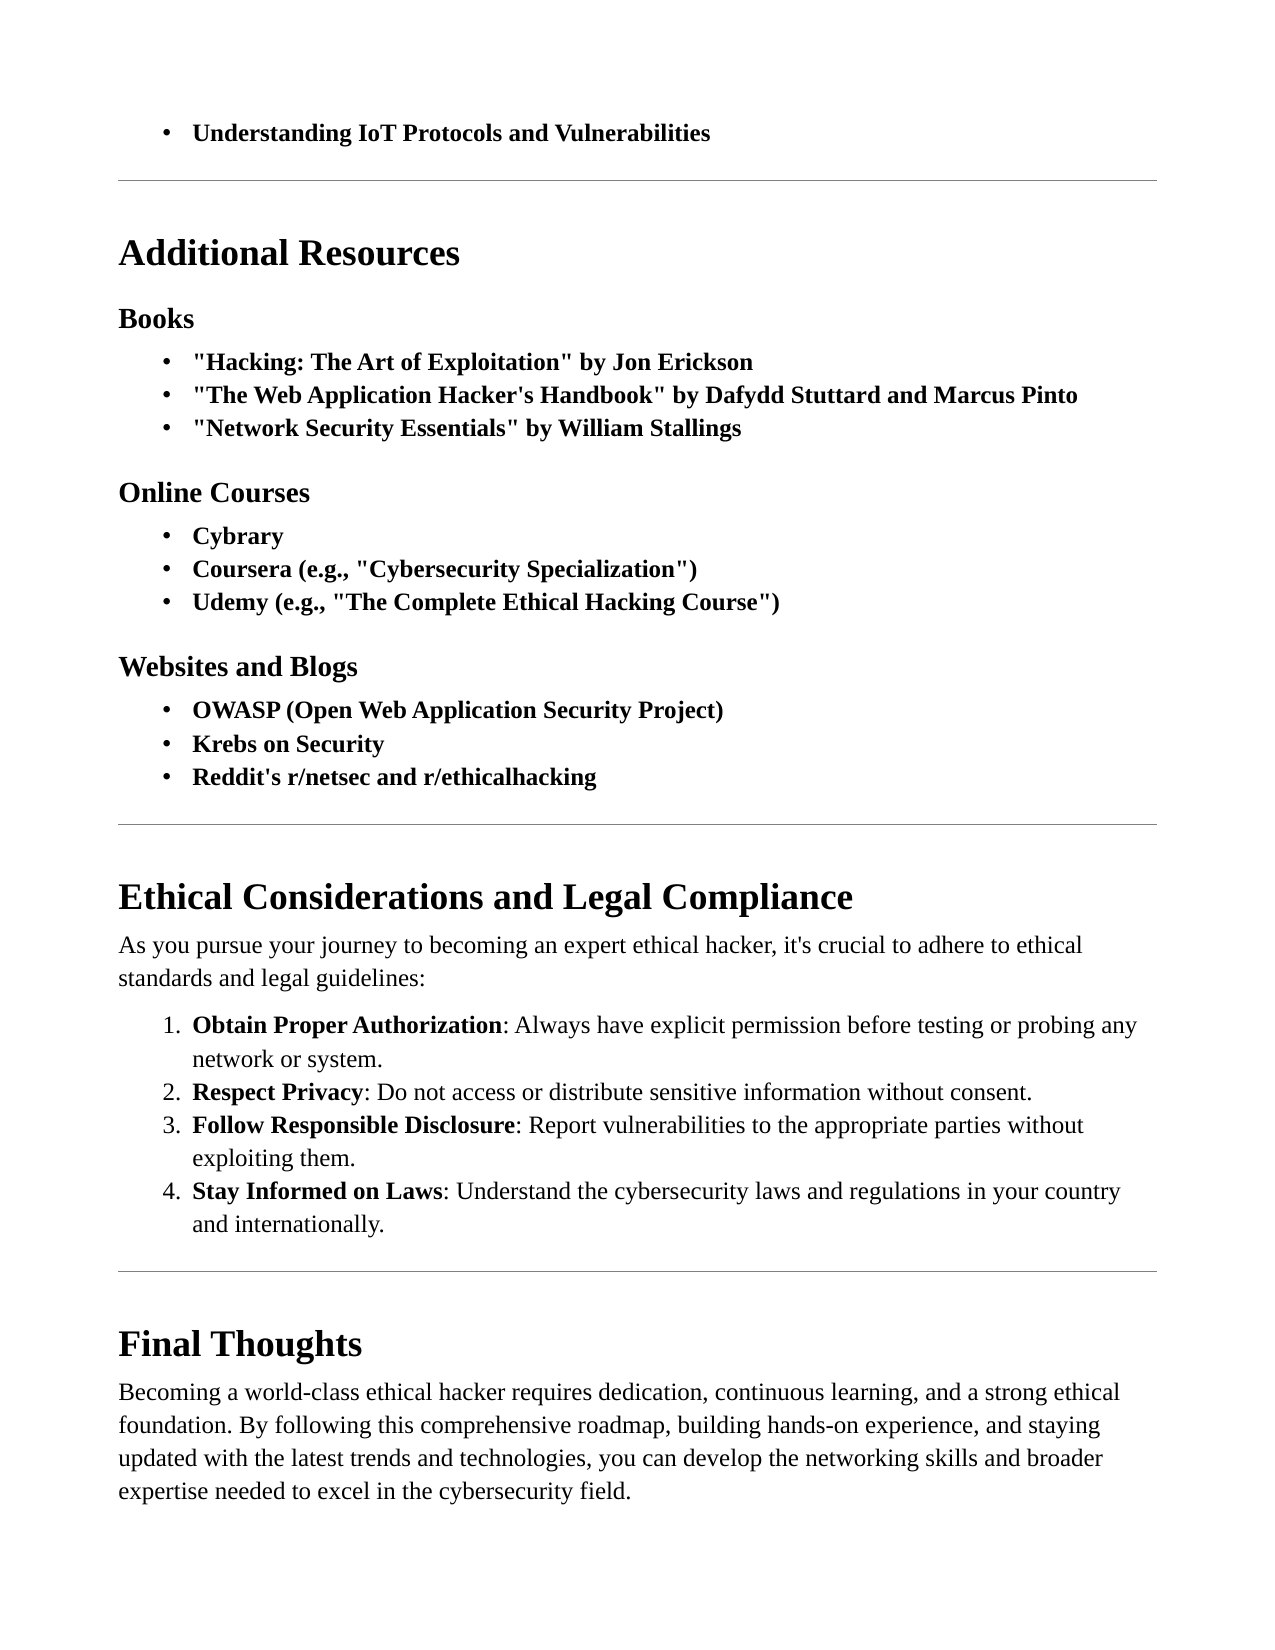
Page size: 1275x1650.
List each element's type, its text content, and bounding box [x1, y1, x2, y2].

subtitle Final Thoughts [118, 1321, 1157, 1364]
list Udemy (e.g., "The Complete Ethical Hacking Course") [162, 587, 1157, 616]
subtitle Websites and Blogs [118, 649, 1157, 683]
subtitle Books [118, 301, 1157, 334]
list Understanding IoT Protocols and Vulnerabilities [162, 118, 1157, 147]
list "Hacking: The Art of Exploitation" by Jon Erickson [162, 347, 1157, 376]
subtitle Additional Resources [118, 231, 1157, 274]
list Follow Responsible Disclosure: Report vulnerabilities to the appropriate parties without exploiting them. [162, 1110, 1157, 1171]
list Respect Privacy: Do not access or distribute sensitive information without consent. [162, 1077, 1157, 1105]
text As you pursue your journey to becoming an expert ethical hacker, it's crucial to adhere to ethical standards and legal guidelines: [118, 930, 1157, 992]
list OWASP (Open Web Application Security Project) [162, 696, 1157, 724]
subtitle Ethical Considerations and Legal Compliance [118, 874, 1157, 917]
list Coursera (e.g., "Cybersecurity Specialization") [162, 554, 1157, 583]
list Obtain Proper Authorization: Always have explicit permission before testing or probing any network or system. [162, 1011, 1157, 1072]
subtitle Online Courses [118, 475, 1157, 509]
list "The Web Application Hacker's Handbook" by Dafydd Stuttard and Marcus Pinto [162, 380, 1157, 409]
list Reddit's r/netsec and r/ethicalhacking [162, 762, 1157, 790]
list Stay Informed on Laws: Understand the cybersecurity laws and regulations in your country and internationally. [162, 1176, 1157, 1237]
text Becoming a world-class ethical hacker requires dedication, continuous learning, and a strong ethical foundation. By following this comprehensive roadmap, building hands-on experience, and staying updated with the latest trends and technologies, you can develop the networking skills and broader expertise needed to excel in the cybersecurity field. [118, 1377, 1157, 1505]
list "Network Security Essentials" by William Stallings [162, 413, 1157, 442]
list Cybrary [162, 521, 1157, 550]
list Krebs on Security [162, 729, 1157, 757]
